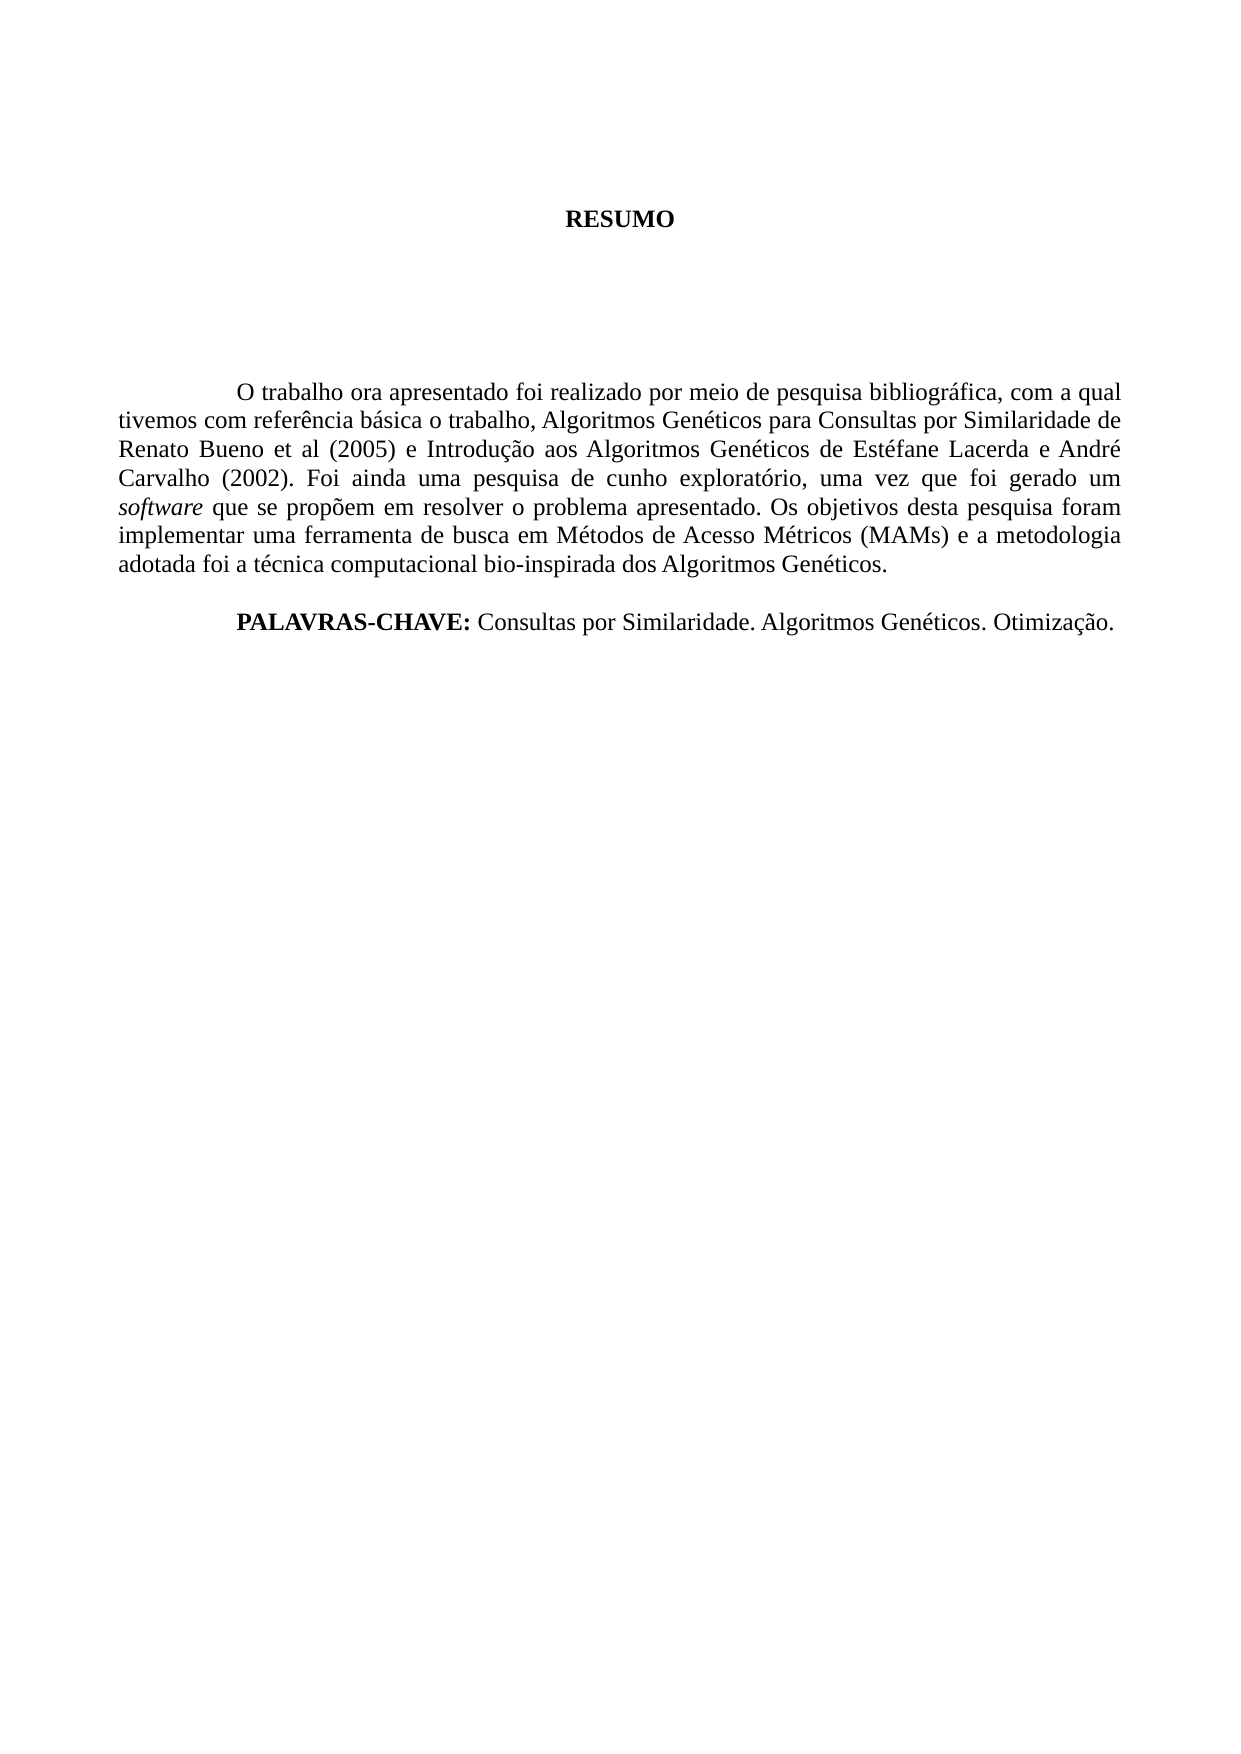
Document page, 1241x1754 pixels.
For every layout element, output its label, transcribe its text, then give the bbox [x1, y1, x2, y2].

text O trabalho ora apresentado foi realizado por meio de pesquisa bibliográfica, com a qual tivemos com referência básica o trabalho, Algoritmos Genéticos para Consultas por Similaridade de Renato Bueno et al (2005) e Introdução aos Algoritmos Genéticos de Estéfane Lacerda e André Carvalho (2002). Foi ainda uma pesquisa de cunho exploratório, uma vez que foi gerado um software que se propõem em resolver o problema apresentado. Os objetivos desta pesquisa foram implementar uma ferramenta de busca em Métodos de Acesso Métricos (MAMs) e a metodologia adotada foi a técnica computacional bio-inspirada dos Algoritmos Genéticos. [118, 377, 1122, 578]
text PALAVRAS-CHAVE: Consultas por Similaridade. Algoritmos Genéticos. Otimização. [118, 607, 1122, 636]
text RESUMO [118, 204, 1122, 233]
